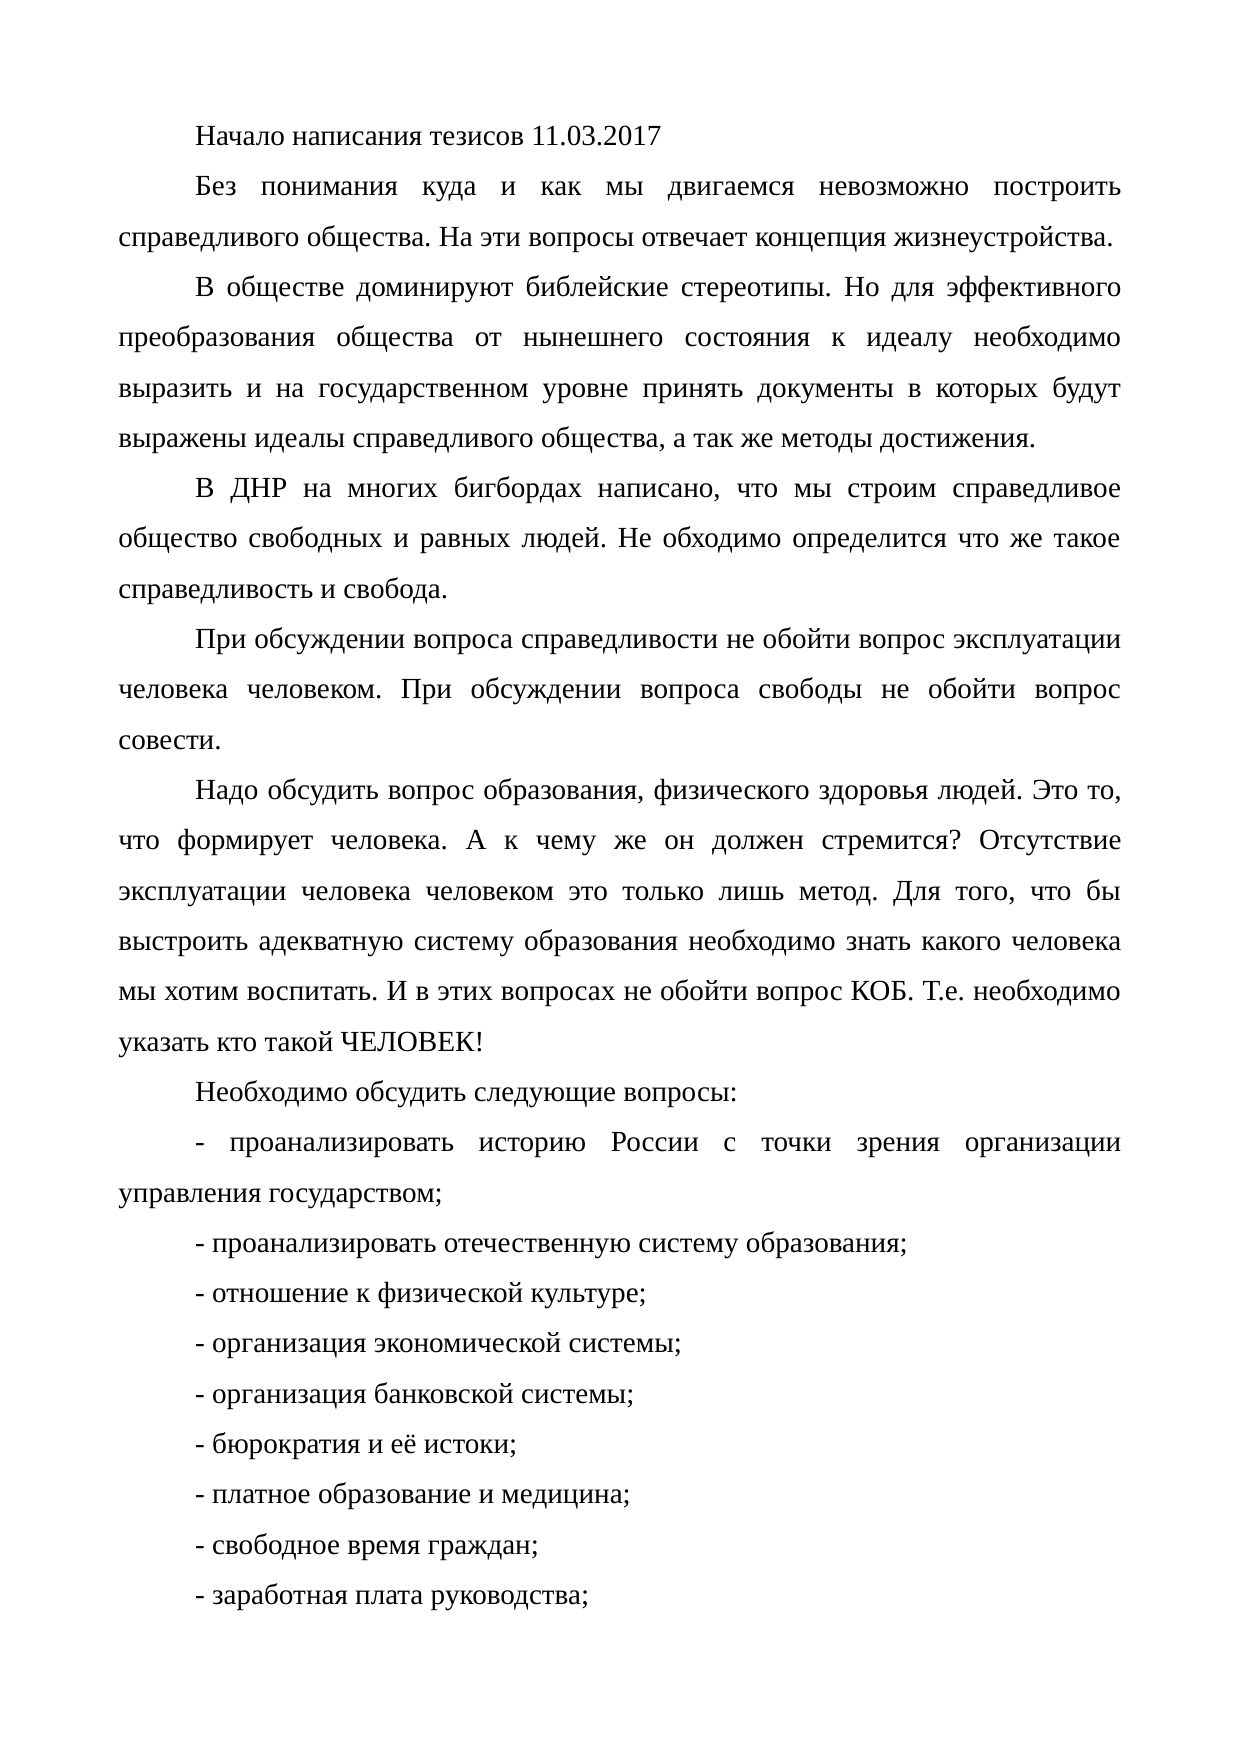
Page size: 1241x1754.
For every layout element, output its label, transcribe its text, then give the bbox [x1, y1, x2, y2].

text При обсуждении вопроса справедливости не обойти вопрос эксплуатации человека человеком. При обсуждении вопроса свободы не обойти вопрос совести. [118, 621, 1122, 755]
text Надо обсудить вопрос образования, физического здоровья людей. Это то, что формирует человека. А к чему же он должен стремится? Отсутствие эксплуатации человека человеком это только лишь метод. Для того, что бы выстроить адекватную систему образования необходимо знать какого человека мы хотим воспитать. И в этих вопросах не обойти вопрос КОБ. Т.е. необходимо указать кто такой ЧЕЛОВЕК! [118, 772, 1122, 1057]
text - заработная плата руководства; [118, 1577, 1122, 1611]
text Необходимо обсудить следующие вопросы: [118, 1074, 1122, 1108]
text Начало написания тезисов 11.03.2017 [118, 118, 1122, 152]
text - проанализировать историю России с точки зрения организации управления государством; [118, 1124, 1122, 1208]
text - бюрократия и её истоки; [118, 1426, 1122, 1460]
text В обществе доминируют библейские стереотипы. Но для эффективного преобразования общества от нынешнего состояния к идеалу необходимо выразить и на государственном уровне принять документы в которых будут выражены идеалы справедливого общества, а так же методы достижения. [118, 269, 1122, 453]
text - свободное время граждан; [118, 1527, 1122, 1560]
text - проанализировать отечественную систему образования; [118, 1225, 1122, 1258]
text - организация экономической системы; [118, 1326, 1122, 1359]
text В ДНР на многих бигбордах написано, что мы строим справедливое общество свободных и равных людей. Не обходимо определится что же такое справедливость и свобода. [118, 470, 1122, 604]
text Без понимания куда и как мы двигаемся невозможно построить справедливого общества. На эти вопросы отвечает концепция жизнеустройства. [118, 168, 1122, 252]
text - платное образование и медицина; [118, 1477, 1122, 1510]
text - отношение к физической культуре; [118, 1275, 1122, 1309]
text - организация банковской системы; [118, 1376, 1122, 1409]
